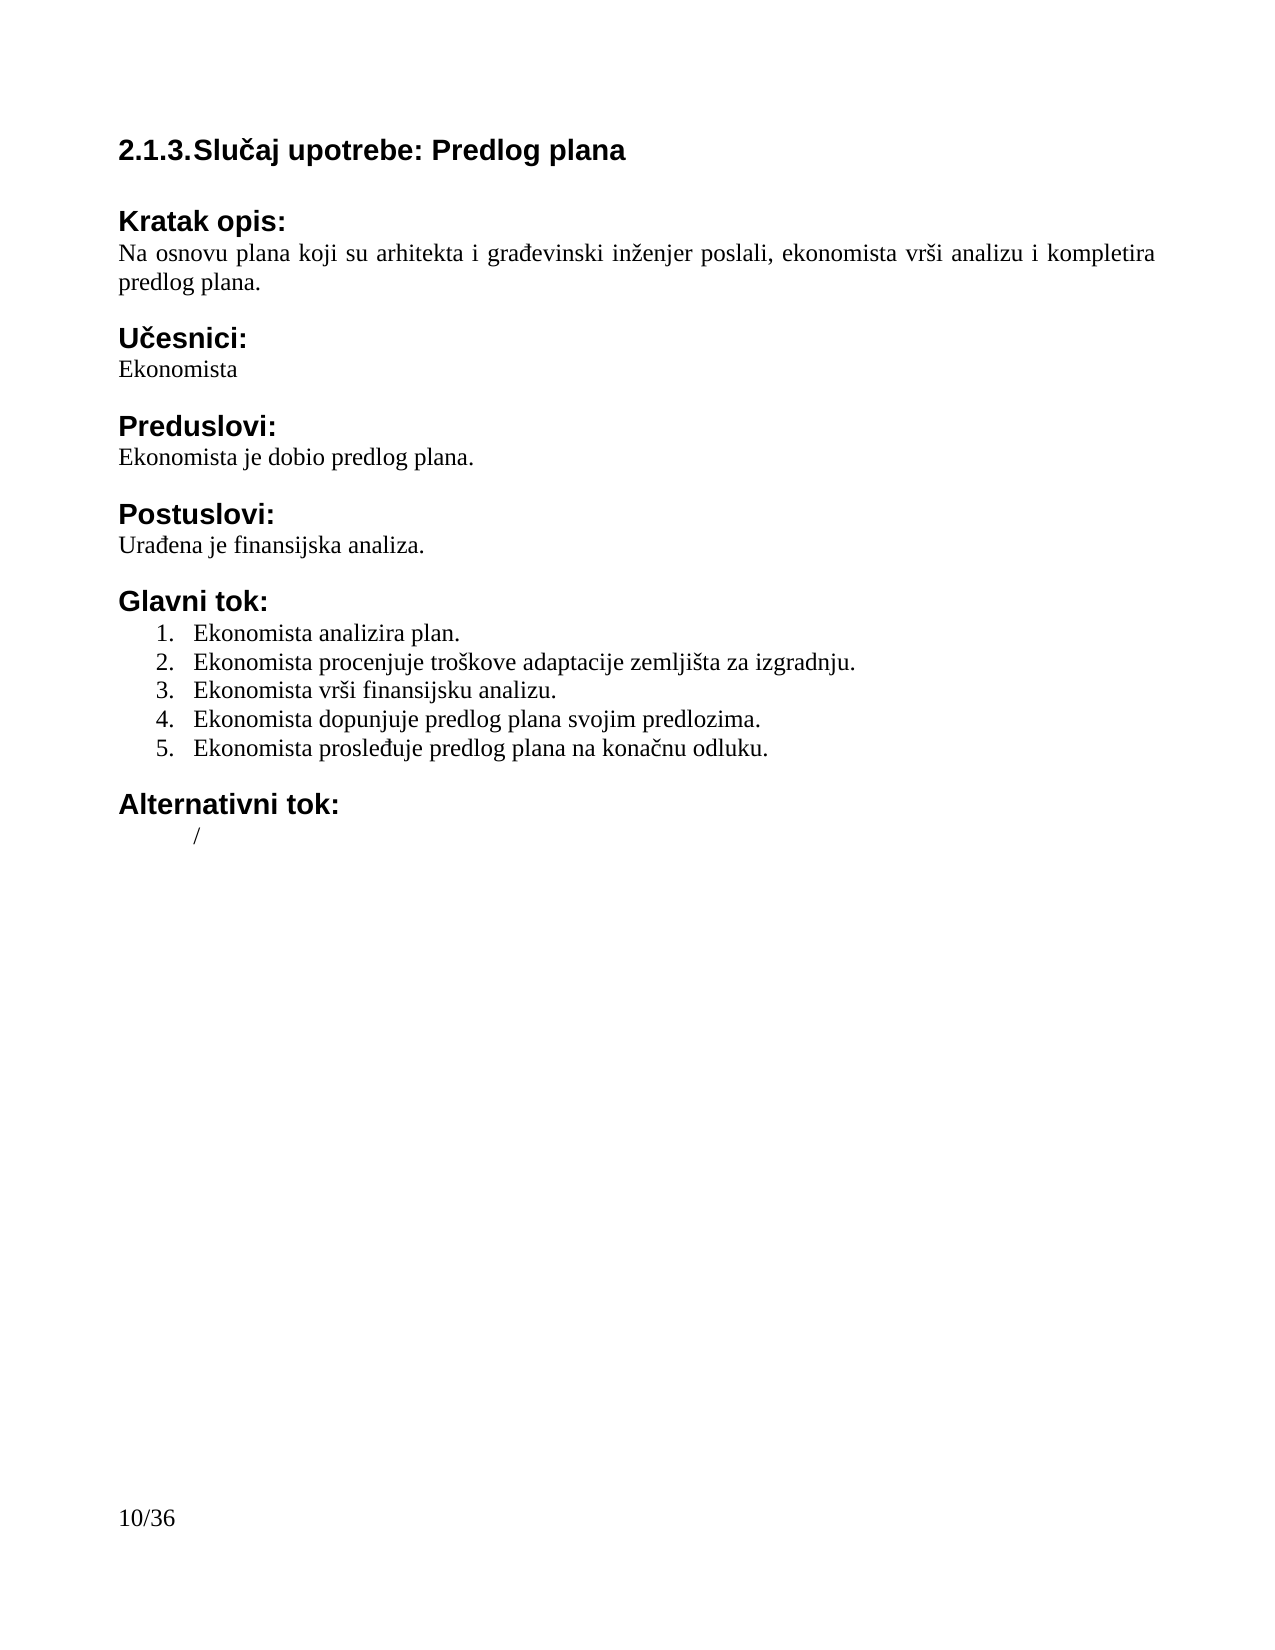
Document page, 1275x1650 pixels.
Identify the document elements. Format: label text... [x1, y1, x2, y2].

text Na osnovu plana koji su arhitekta i građevinski inženjer poslali, ekonomista vrši analizu i kompletira predlog plana. [118, 238, 1157, 296]
list Ekonomista analizira plan. [156, 618, 1157, 647]
list Ekonomista prosleđuje predlog plana na konačnu odluku. [156, 733, 1157, 762]
text Ekonomista je dobio predlog plana. [118, 442, 1157, 471]
list Ekonomista procenjuje troškove adaptacije zemljišta za izgradnju. [156, 647, 1157, 676]
subtitle Preduslovi: [118, 409, 1157, 442]
list / [156, 821, 1157, 849]
subtitle Alternativni tok: [118, 787, 1157, 821]
subtitle Glavni tok: [118, 584, 1157, 618]
list Ekonomista vrši finansijsku analizu. [156, 676, 1157, 704]
subtitle Postuslovi: [118, 497, 1157, 530]
text Ekonomista [118, 354, 1157, 383]
subtitle Učesnici: [118, 321, 1157, 354]
list Ekonomista dopunjuje predlog plana svojim predlozima. [156, 704, 1157, 733]
subtitle Slučaj upotrebe: Predlog plana [118, 133, 1157, 166]
text Urađena je finansijska analiza. [118, 530, 1157, 559]
subtitle Kratak opis: [118, 204, 1157, 238]
